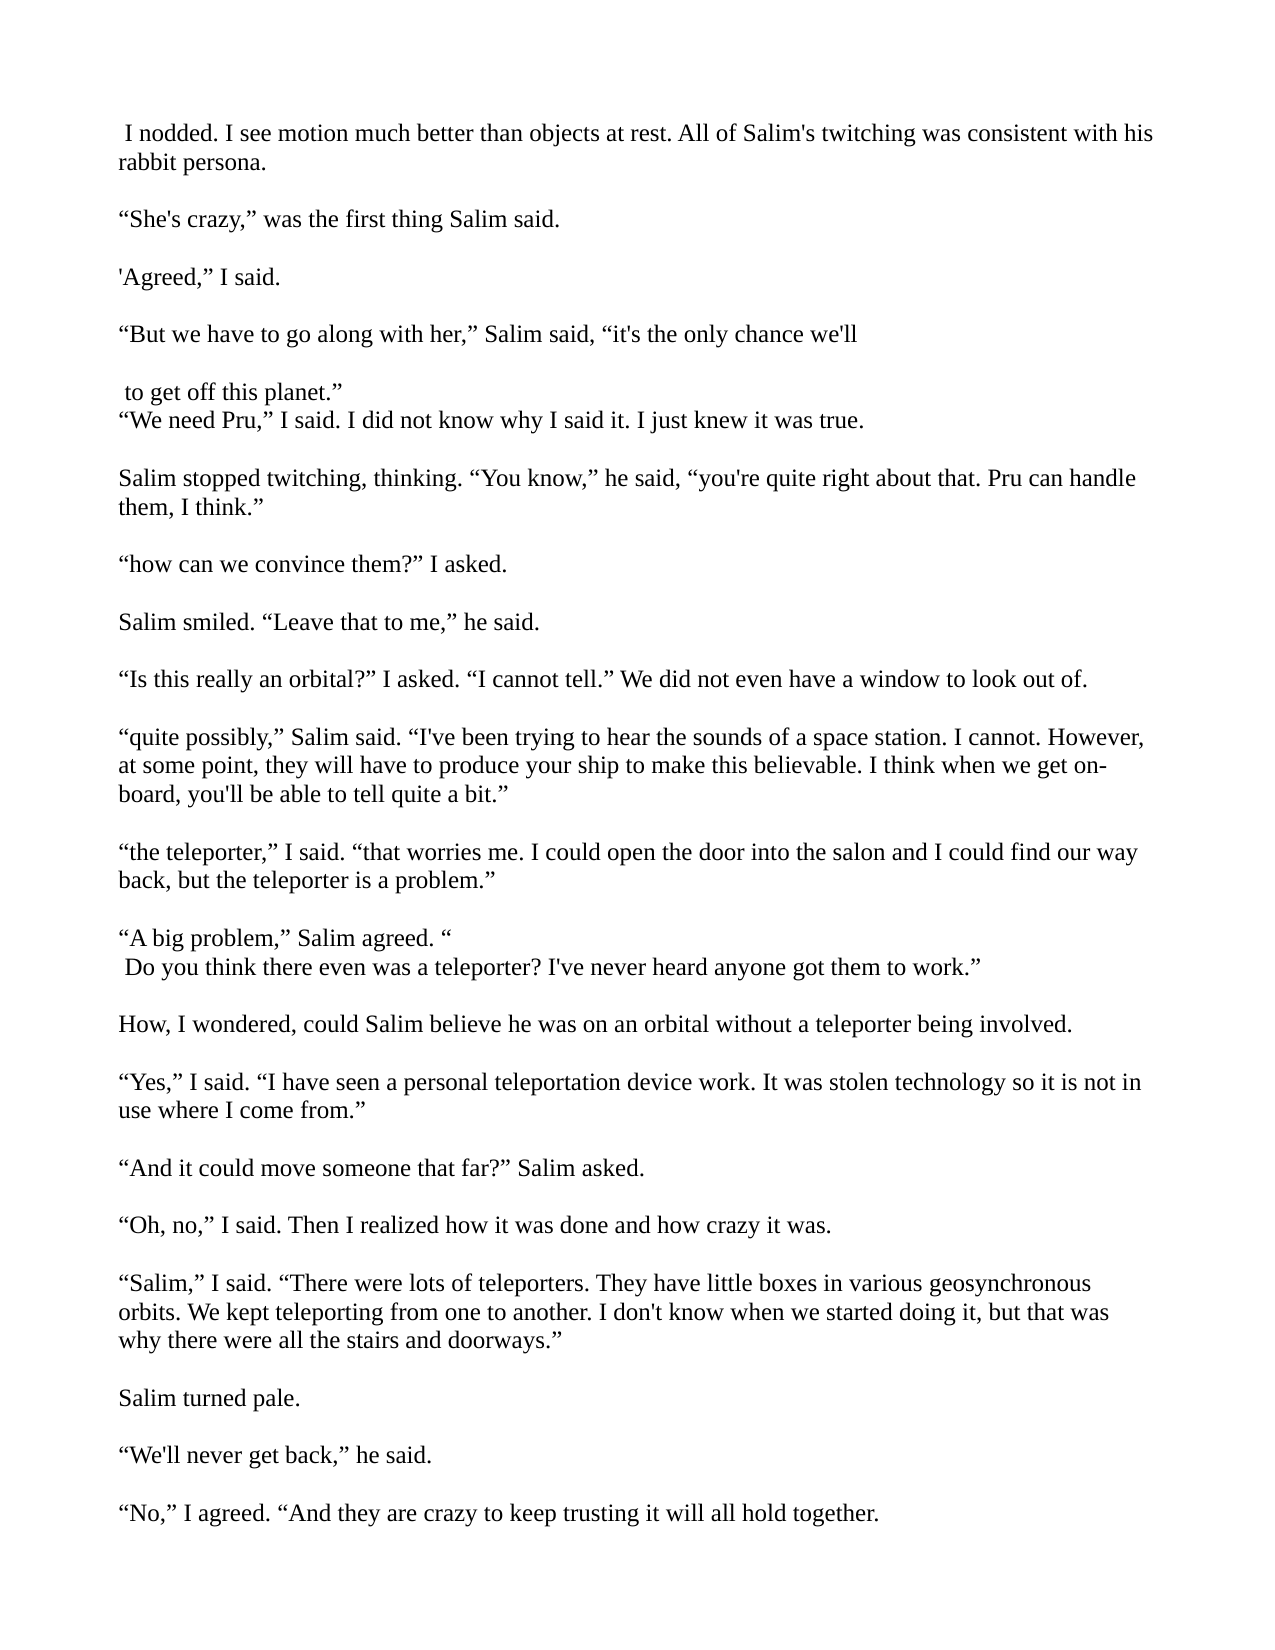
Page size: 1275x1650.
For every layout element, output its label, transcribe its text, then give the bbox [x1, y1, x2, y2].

text “She's crazy,” was the first thing Salim said. [118, 204, 1157, 233]
text to get off this planet.” [118, 377, 1157, 406]
text “And it could move someone that far?” Salim asked. [118, 1153, 1157, 1182]
text “how can we convince them?” I asked. [118, 549, 1157, 578]
text “Is this really an orbital?” I asked. “I cannot tell.” We did not even have a window to look out of. [118, 664, 1157, 693]
text I nodded. I see motion much better than objects at rest. All of Salim's twitching was consistent with his rabbit persona. [118, 118, 1157, 176]
text “quite possibly,” Salim said. “I've been trying to hear the sounds of a space station. I cannot. However, at some point, they will have to produce your ship to make this believable. I think when we get on-board, you'll be able to tell quite a bit.” [118, 722, 1157, 808]
text “We'll never get back,” he said. [118, 1441, 1157, 1469]
text “We need Pru,” I said. I did not know why I said it. I just knew it was true. [118, 406, 1157, 434]
text “Salim,” I said. “There were lots of teleporters. They have little boxes in various geosynchronous orbits. We kept teleporting from one to another. I don't know when we started doing it, but that was why there were all the stairs and doorways.” [118, 1268, 1157, 1354]
text “Yes,” I said. “I have seen a personal teleportation device work. It was stolen technology so it is not in use where I come from.” [118, 1067, 1157, 1124]
text Salim smiled. “Leave that to me,” he said. [118, 607, 1157, 636]
text Do you think there even was a teleporter? I've never heard anyone got them to work.” [118, 952, 1157, 981]
text How, I wondered, could Salim believe he was on an orbital without a teleporter being involved. [118, 1009, 1157, 1038]
text Salim stopped twitching, thinking. “You know,” he said, “you're quite right about that. Pru can handle them, I think.” [118, 463, 1157, 521]
text Salim turned pale. [118, 1383, 1157, 1412]
text 'Agreed,” I said. [118, 262, 1157, 291]
text “No,” I agreed. “And they are crazy to keep trusting it will all hold together. [118, 1498, 1157, 1527]
text “But we have to go along with her,” Salim said, “it's the only chance we'll [118, 319, 1157, 348]
text “A big problem,” Salim agreed. “ [118, 923, 1157, 952]
text “the teleporter,” I said. “that worries me. I could open the door into the salon and I could find our way back, but the teleporter is a problem.” [118, 837, 1157, 894]
text “Oh, no,” I said. Then I realized how it was done and how crazy it was. [118, 1211, 1157, 1239]
